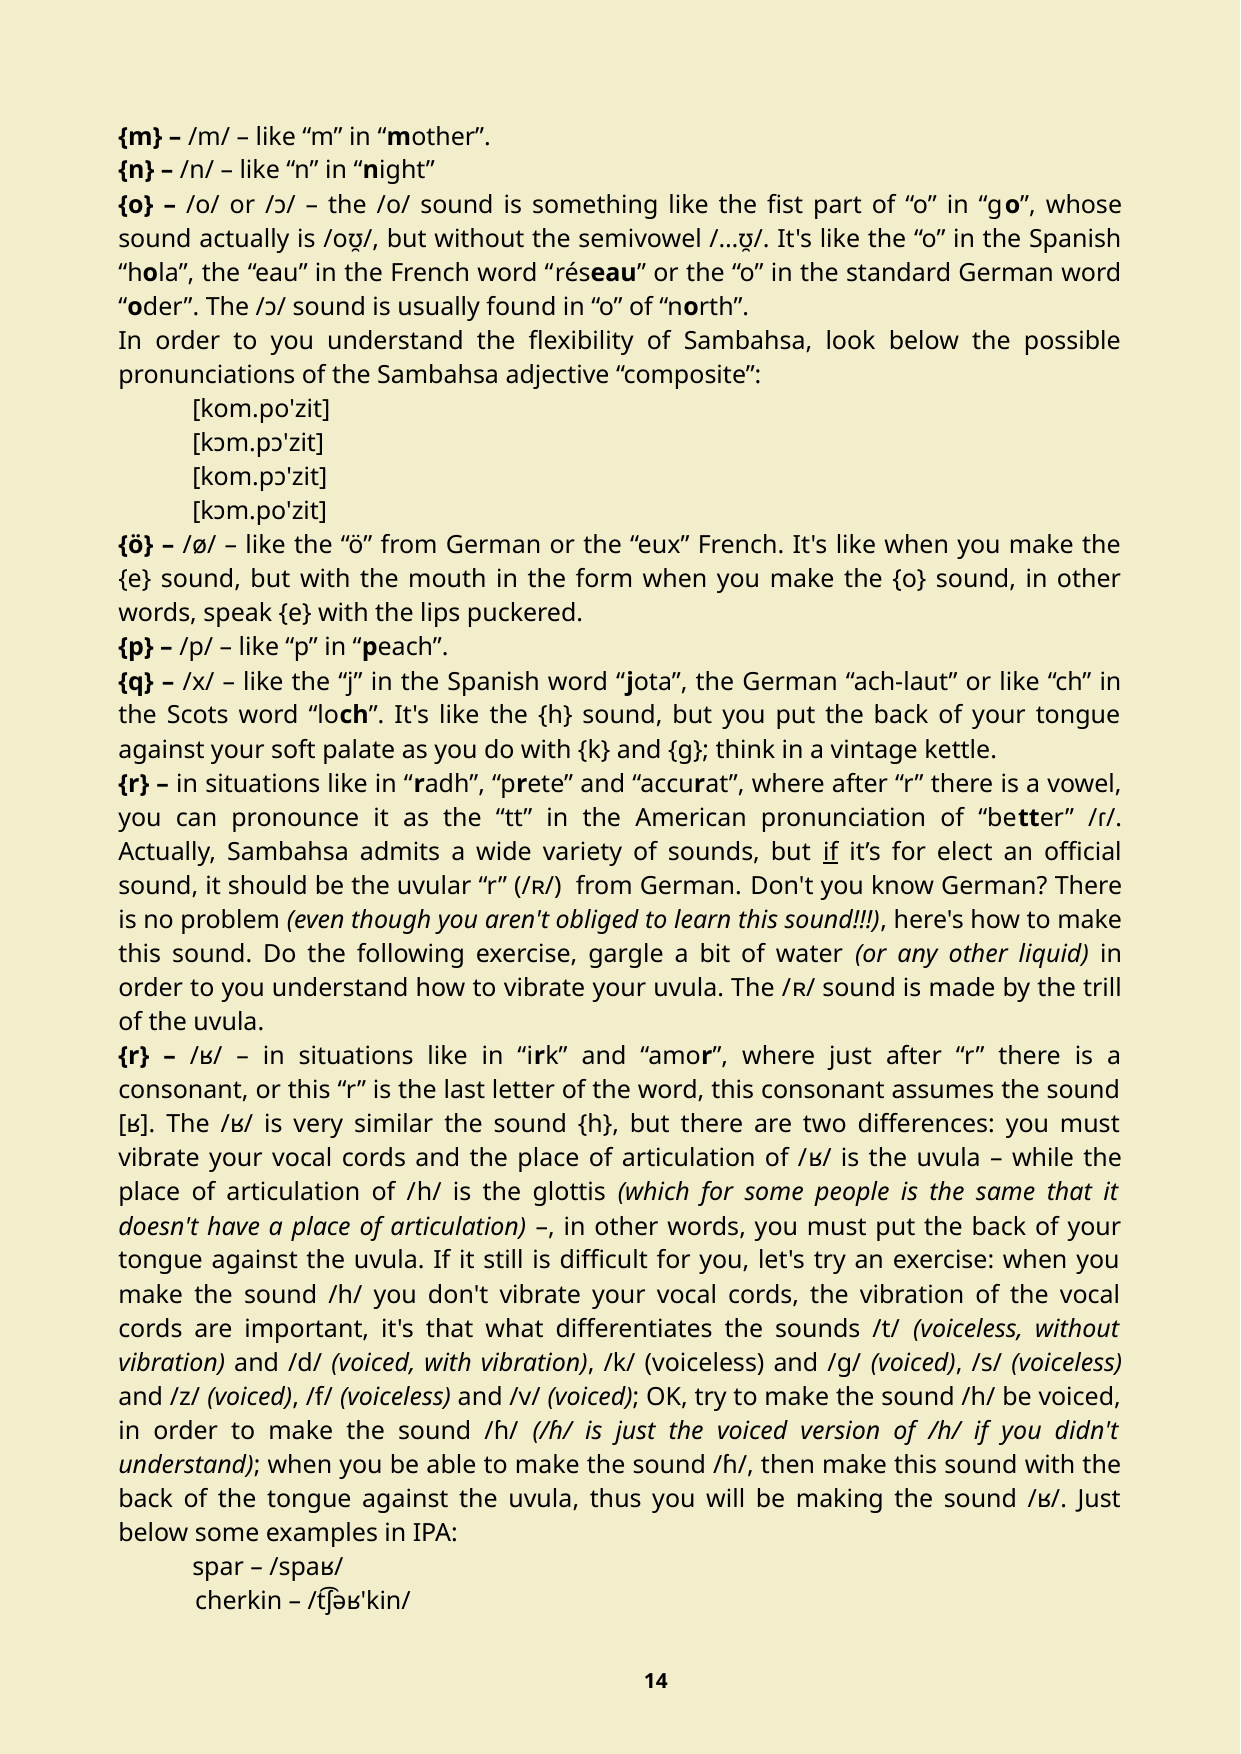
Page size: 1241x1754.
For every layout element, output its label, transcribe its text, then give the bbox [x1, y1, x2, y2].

text {m} – /m/ – like “m” in “mother”. [118, 118, 1122, 152]
text {o} – /o/ or /ɔ/ – the /o/ sound is something like the fist part of “o” in “go”, whose sound actually is /oʊ̯/, but without the semivowel /…ʊ̯/. It's like the “o” in the Spanish “hola”, the “eau” in the French word “réseau” or the “o” in the standard German word “oder”. The /ɔ/ sound is usually found in “o” of “north”. [118, 186, 1122, 322]
text spar – /spaʁ/ [118, 1549, 1122, 1583]
text {p} – /p/ – like “p” in “peach”. [118, 629, 1122, 663]
text cherkin – /t͡ʃəʁ'kin/ [195, 1583, 1122, 1617]
text [kɔm.pɔ'zit] [118, 425, 1122, 459]
text [kɔm.po'zit] [118, 493, 1122, 527]
text {r} – /ʁ/ – in situations like in “irk” and “amor”, where just after “r” there is a consonant, or this “r” is the last letter of the word, this consonant assumes the sound [ʁ]. The /ʁ/ is very similar the sound {h}, but there are two differences: you must vibrate your vocal cords and the place of articulation of /ʁ/ is the uvula – while the place of articulation of /⁠h/ is the glottis (which for some people is the same that it doesn't have a place of articulation) –, in other words, you must put the back of your tongue against the uvula. If it still is difficult for you, let's try an exercise: when you make the sound /h/ you don't vibrate your vocal cords, the vibration of the vocal cords are important, it's that what differentiates the sounds /t/ (voiceless, without vibration) and /d/ (voiced, with vibration), /k/ (voiceless) and /g/ (voiced), /s/ (voiceless) and /z/ (voiced), /f/ (voiceless) and /v/ (voiced); OK, try to make the sound /h/ be voiced, in order to make the sound /ɦ/ (/ɦ/ is just the voiced version of /h/ if you didn't understand); when you be able to make the sound /ɦ/, then make this sound with the back of the tongue against the uvula, thus you will be making the sound /ʁ/. Just below some examples in IPA: [118, 1038, 1122, 1549]
text [kom.pɔ'zit] [118, 459, 1122, 493]
text [kom.po'zit] [118, 391, 1122, 425]
text {n} – /n/ – like “n” in “night” [118, 152, 1122, 186]
text {r} – in situations like in “radh”, “prete” and “accurat”, where after “r” there is a vowel, you can pronounce it as the “tt” in the American pronunciation of “better” /ɾ/. Actually, Sambahsa admits a wide variety of sounds, but if it’s for elect an official sound, it should be the uvular “r” (/ʀ/) from German. Don't you know German? There is no problem (even though you aren't obliged to learn this sound!!!), here's how to make this sound. Do the following exercise, gargle a bit of water (or any other liquid) in order to you understand how to vibrate your uvula. The /ʀ/ sound is made by the trill of the uvula. [118, 765, 1122, 1038]
text {q} – /x/ – like the “j” in the Spanish word “jota”, the German “ach-laut” or like “ch” in the Scots word “loch”. It's like the {h} sound, but you put the back of your tongue against your soft palate as you do with {k} and {g}; think in a vintage kettle. [118, 663, 1122, 765]
text {ö} – /ø/ – like the “ö” from German or the “eux” French. It's like when you make the {e} sound, but with the mouth in the form when you make the {o} sound, in other words, speak {e} with the lips puckered. [118, 527, 1122, 629]
text In order to you understand the flexibility of Sambahsa, look below the possible pronunciations of the Sambahsa adjective “composite”: [118, 322, 1122, 391]
